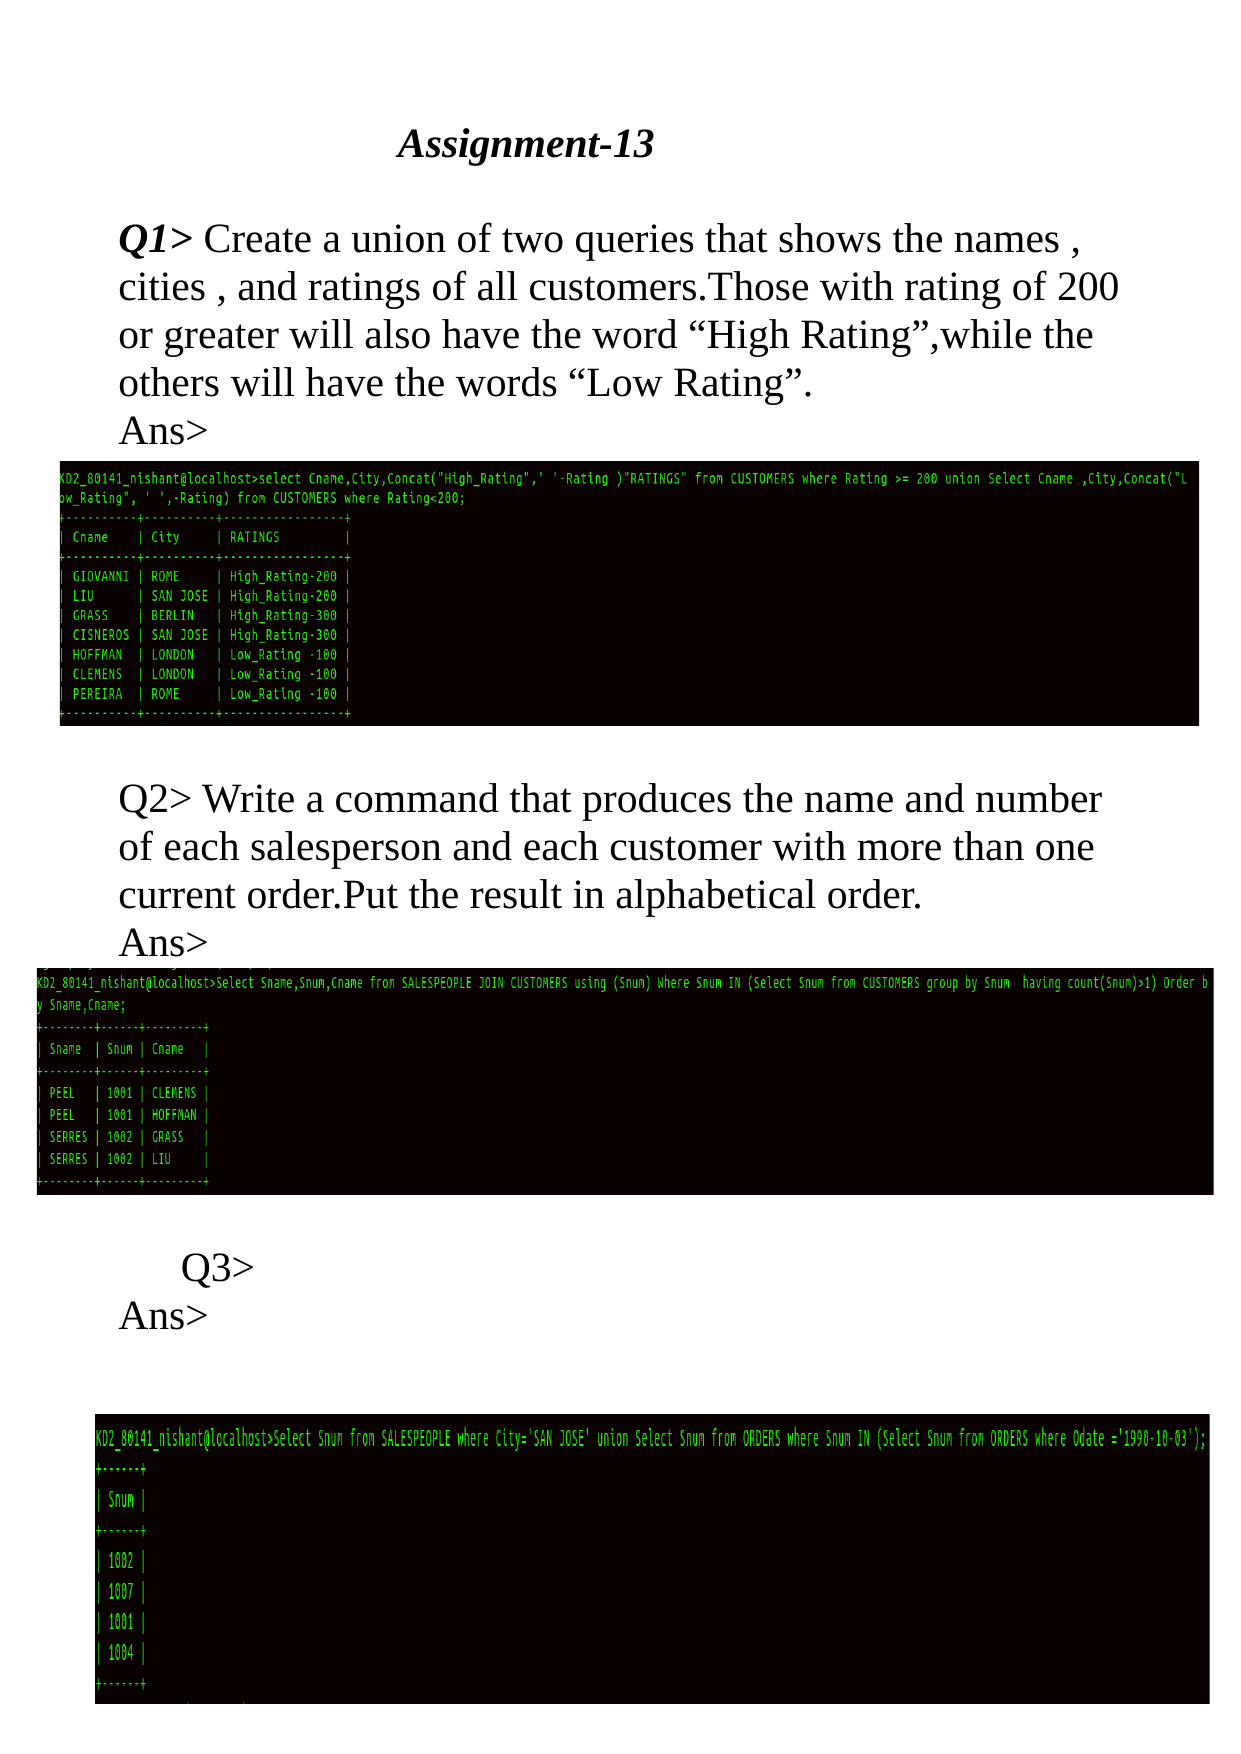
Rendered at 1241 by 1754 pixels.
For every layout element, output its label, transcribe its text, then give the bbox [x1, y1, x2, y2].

picture [95, 1414, 1210, 1704]
text Assignment-13 [118, 118, 1122, 166]
text Q3> [118, 1243, 1122, 1291]
text Q1> Create a union of two queries that shows the names , cities , and ratings of all customers.Those with rating of 200 or greater will also have the word “High Rating”,while the others will have the words “Low Rating”. [118, 214, 1122, 406]
text Ans> [118, 917, 1122, 965]
text Q2> Write a command that produces the name and number of each salesperson and each customer with more than one current order.Put the result in alphabetical order. [118, 773, 1122, 917]
picture [36, 968, 1214, 1195]
picture [59, 461, 1200, 726]
text Ans> [118, 406, 1122, 453]
text Ans> [118, 1291, 1122, 1339]
